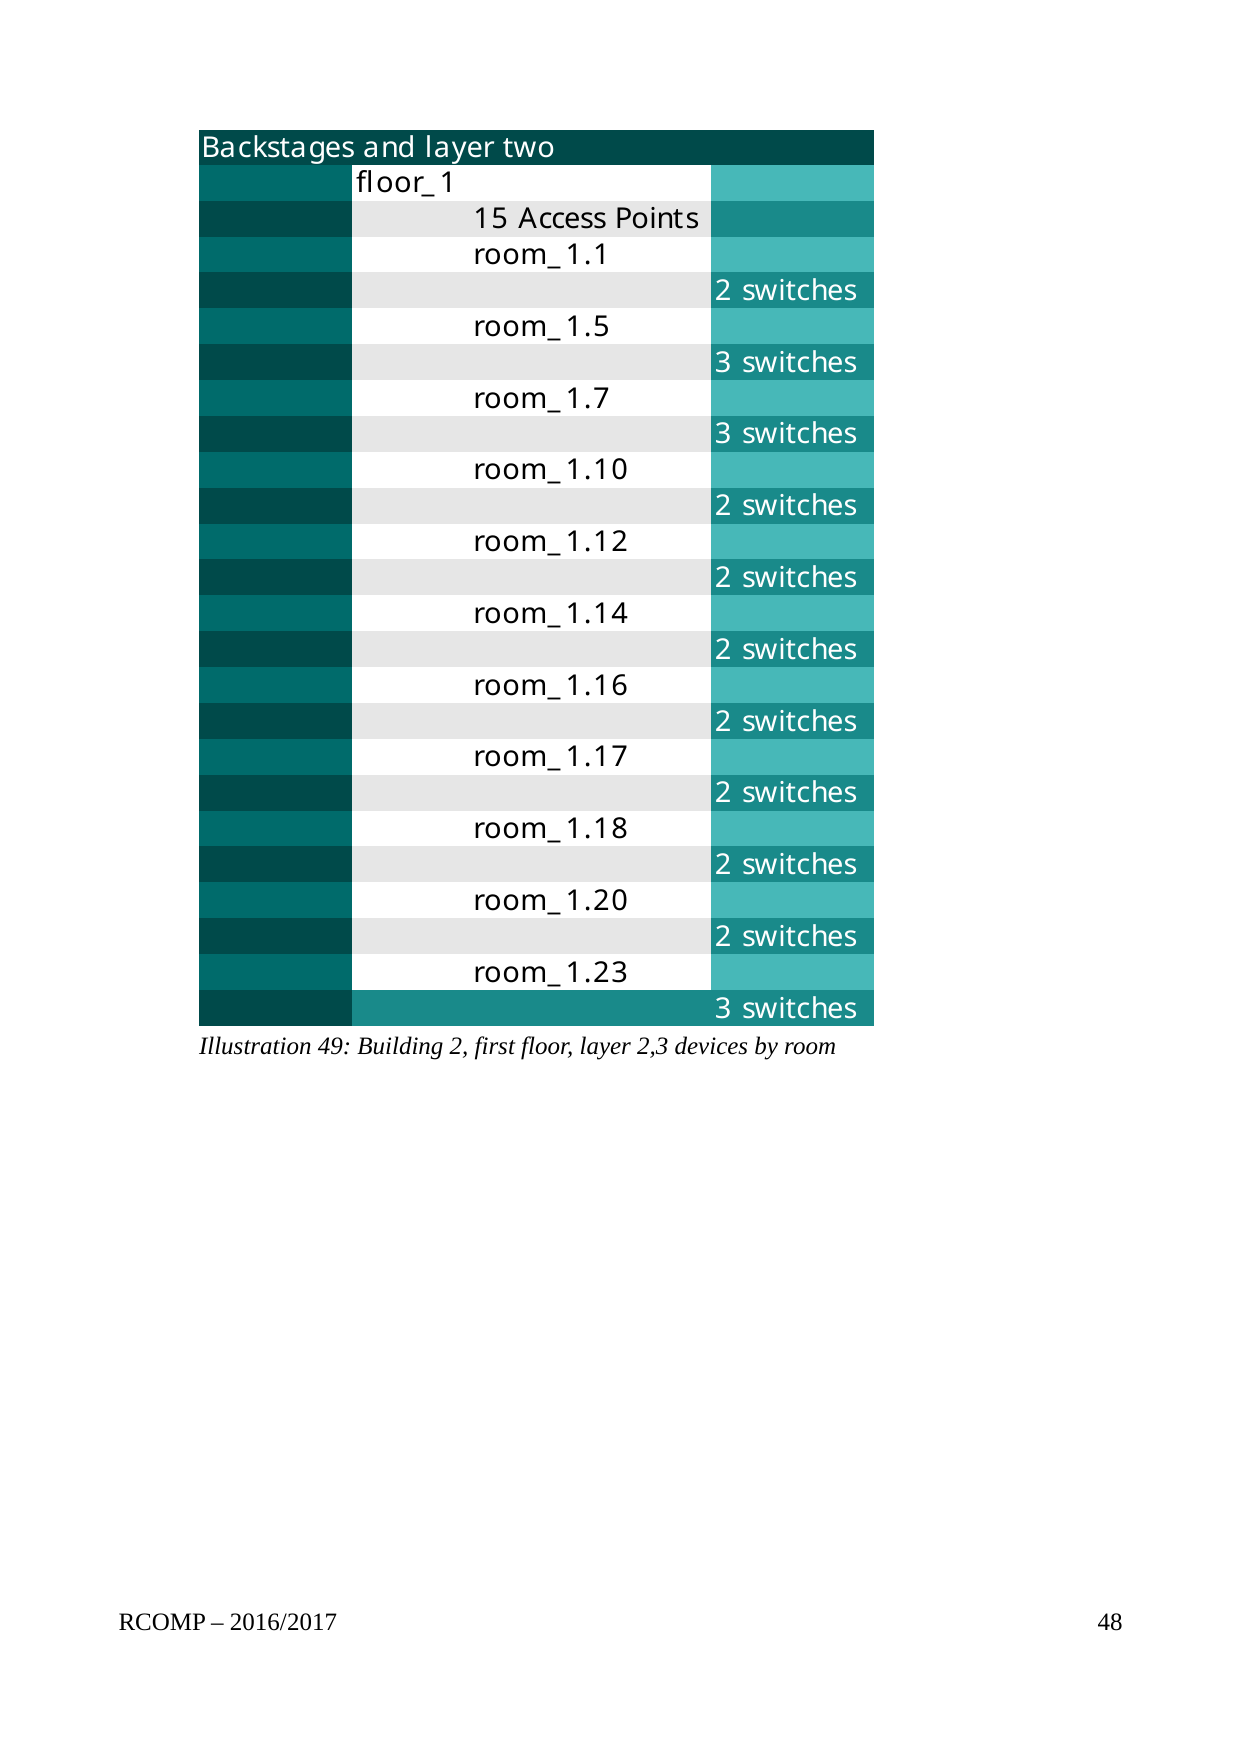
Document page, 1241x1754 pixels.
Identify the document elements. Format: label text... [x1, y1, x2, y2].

text Illustration 49: Building 2, first floor, layer 2,3 devices by room [199, 131, 1041, 1060]
